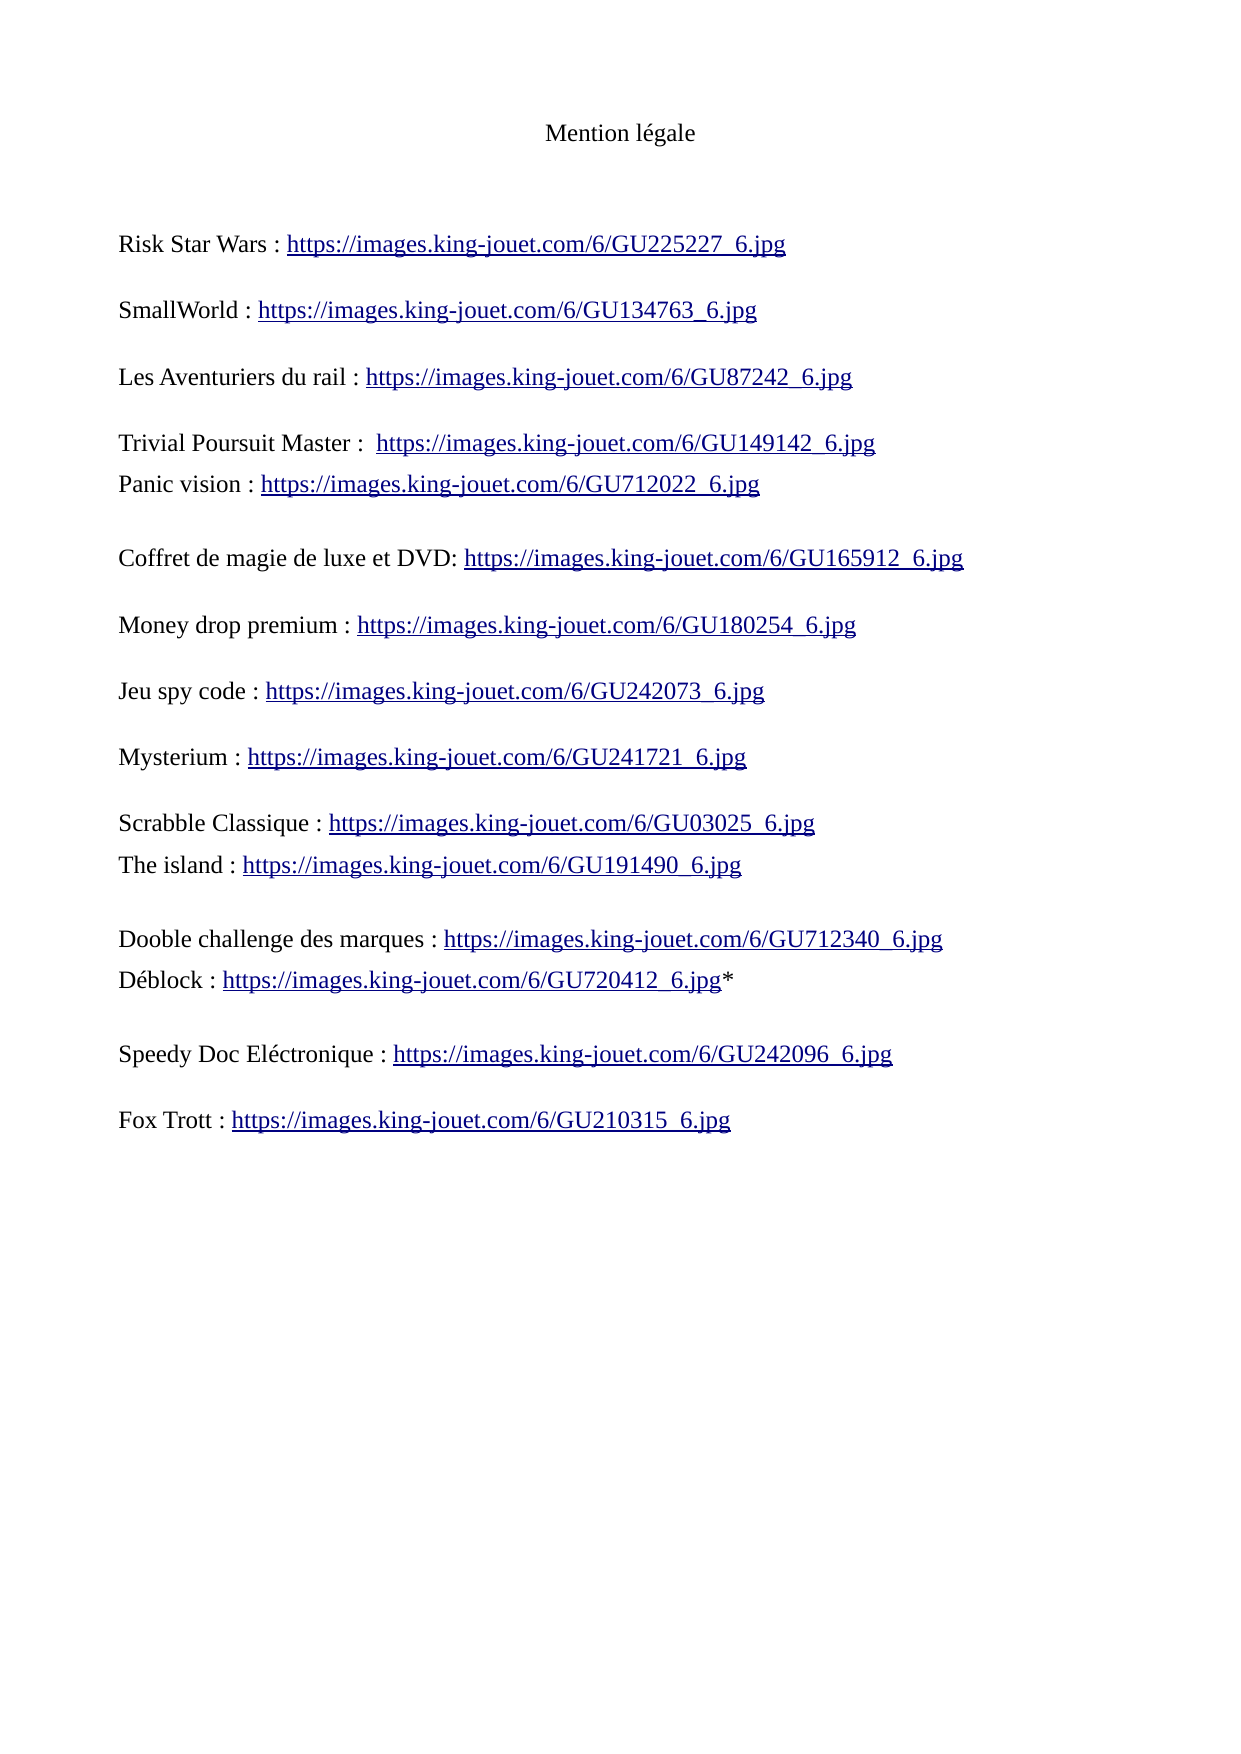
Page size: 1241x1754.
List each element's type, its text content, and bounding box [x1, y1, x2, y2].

subtitle Speedy Doc Eléctronique : https://images.king-jouet.com/6/GU242096_6.jpg [118, 1039, 1122, 1068]
subtitle Trivial Poursuit Master : https://images.king-jouet.com/6/GU149142_6.jpg [118, 428, 1122, 457]
subtitle Jeu spy code : https://images.king-jouet.com/6/GU242073_6.jpg [118, 676, 1122, 705]
subtitle Mysterium : https://images.king-jouet.com/6/GU241721_6.jpg [118, 742, 1122, 771]
subtitle Les Aventuriers du rail : https://images.king-jouet.com/6/GU87242_6.jpg [118, 362, 1122, 391]
text Déblock : https://images.king-jouet.com/6/GU720412_6.jpg* [118, 965, 1122, 994]
subtitle Scrabble Classique : https://images.king-jouet.com/6/GU03025_6.jpg [118, 808, 1122, 837]
text Panic vision : https://images.king-jouet.com/6/GU712022_6.jpg [118, 469, 1122, 498]
subtitle Money drop premium : https://images.king-jouet.com/6/GU180254_6.jpg [118, 610, 1122, 638]
subtitle Coffret de magie de luxe et DVD: https://images.king-jouet.com/6/GU165912_6.jpg [118, 543, 1122, 572]
subtitle Risk Star Wars : https://images.king-jouet.com/6/GU225227_6.jpg [118, 229, 1122, 258]
text Mention légale [118, 118, 1122, 147]
subtitle SmallWorld : https://images.king-jouet.com/6/GU134763_6.jpg [118, 296, 1122, 324]
text The island : https://images.king-jouet.com/6/GU191490_6.jpg [118, 850, 1122, 878]
subtitle Fox Trott : https://images.king-jouet.com/6/GU210315_6.jpg [118, 1105, 1122, 1134]
subtitle Dooble challenge des marques : https://images.king-jouet.com/6/GU712340_6.jpg [118, 924, 1122, 952]
